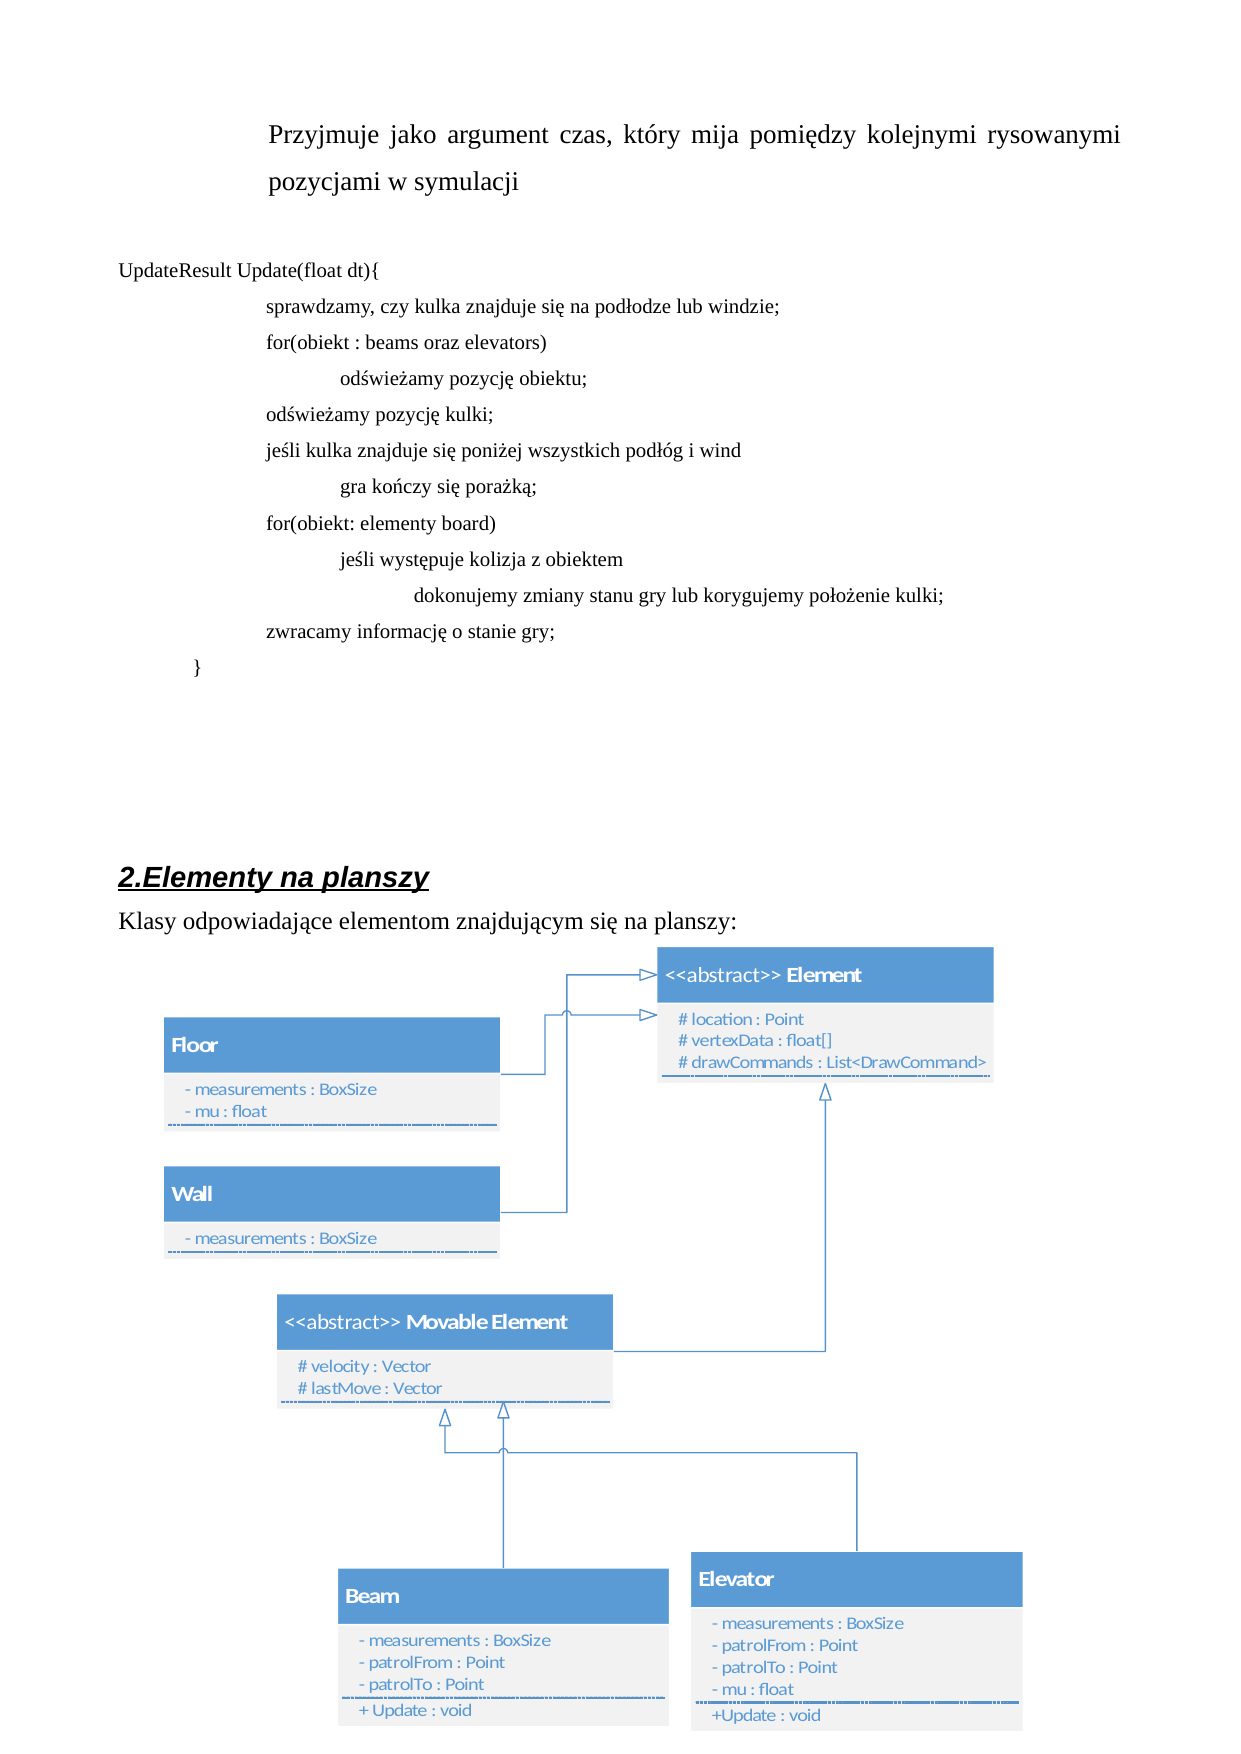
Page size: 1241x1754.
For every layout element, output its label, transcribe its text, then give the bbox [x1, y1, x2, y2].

text } [118, 654, 1122, 679]
list Przyjmuje jako argument czas, który mija pomiędzy kolejnymi rysowanymi pozycjami w symulacji [231, 118, 1122, 196]
text for(obiekt : beams oraz elevators) [118, 330, 1122, 354]
subtitle 2.Elementy na planszy [118, 860, 1122, 893]
text sprawdzamy, czy kulka znajduje się na podłodze lub windzie; [118, 294, 1122, 318]
text odświeżamy pozycję obiektu; [118, 366, 1122, 390]
text dokonujemy zmiany stanu gry lub korygujemy położenie kulki; [118, 582, 1122, 607]
text jeśli występuje kolizja z obiektem [118, 546, 1122, 571]
text gra kończy się porażką; [118, 474, 1122, 498]
text for(obiekt: elementy board) [118, 510, 1122, 534]
text Klasy odpowiadające elementom znajdującym się na planszy: [118, 906, 1122, 934]
text jeśli kulka znajduje się poniżej wszystkich podłóg i wind [118, 438, 1122, 462]
text odświeżamy pozycję kulki; [118, 402, 1122, 426]
text UpdateResult Update(float dt){ [118, 258, 1122, 282]
text zwracamy informację o stanie gry; [118, 618, 1122, 643]
